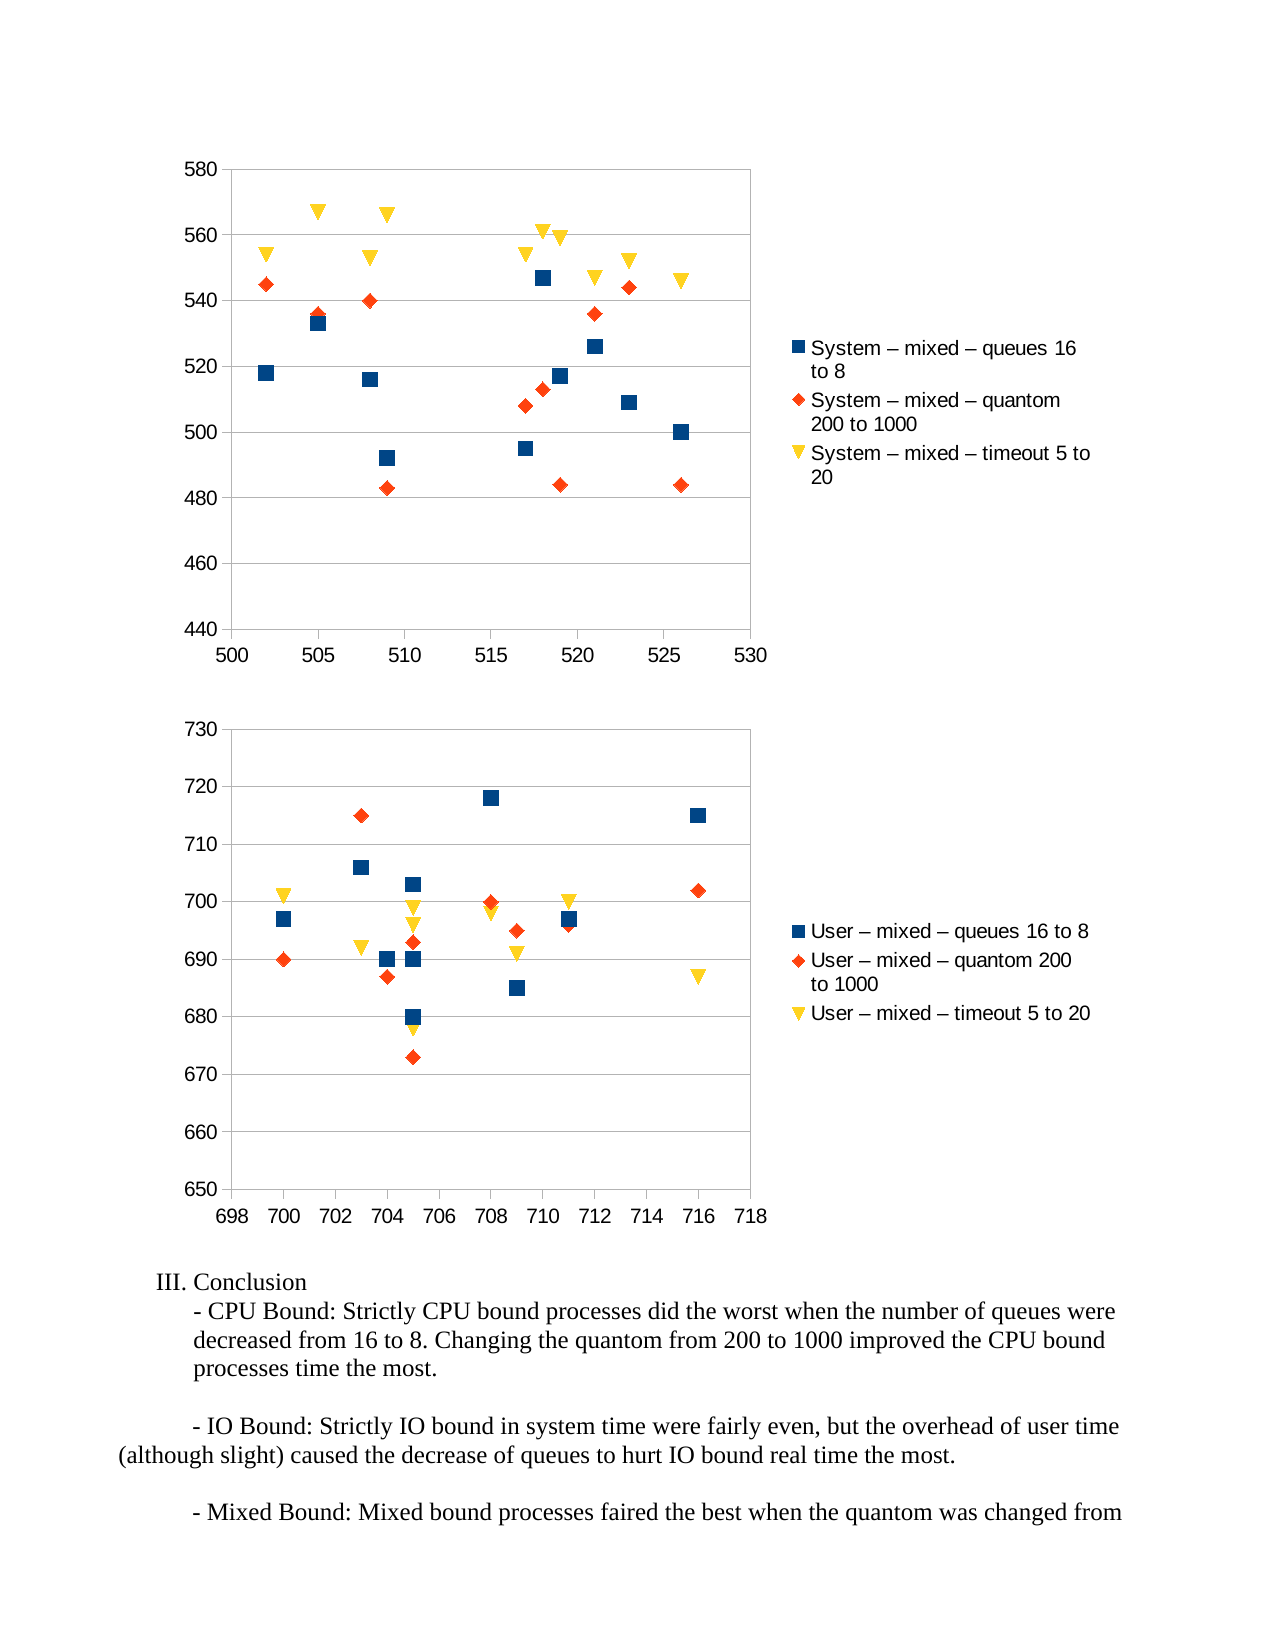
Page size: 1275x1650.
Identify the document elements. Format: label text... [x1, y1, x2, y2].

text - Mixed Bound: Mixed bound processes faired the best when the quantom was changed from [118, 1497, 1157, 1526]
text - IO Bound: Strictly IO bound in system time were fairly even, but the overhead of user time (although slight) caused the decrease of queues to hurt IO bound real time the most. [118, 1411, 1157, 1468]
list - CPU Bound: Strictly CPU bound processes did the worst when the number of queues were decreased from 16 to 8. Changing the quantom from 200 to 1000 improved the CPU bound processes time the most. [156, 1296, 1157, 1382]
list Conclusion [156, 1267, 1157, 1296]
